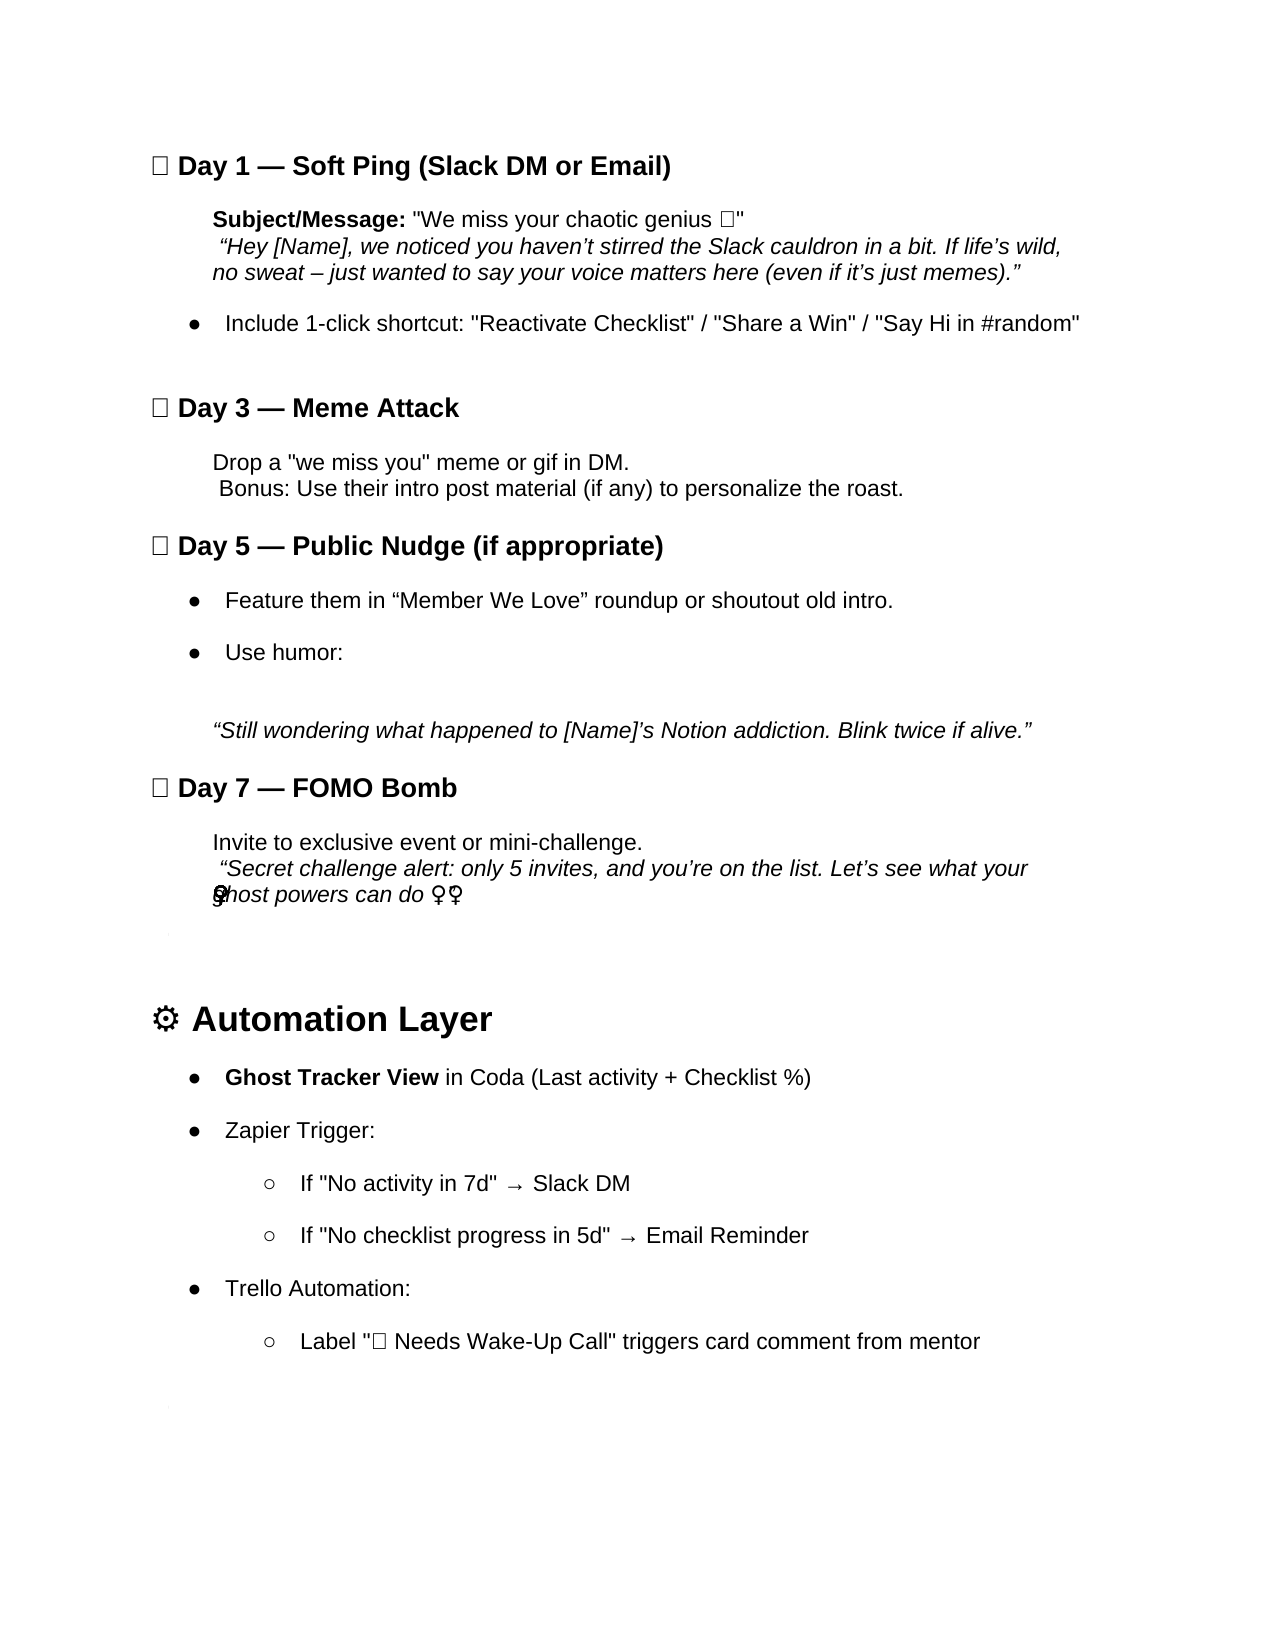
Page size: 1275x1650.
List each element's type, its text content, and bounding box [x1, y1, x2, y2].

subtitle ⚙️ Automation Layer [150, 998, 1125, 1039]
list Zapier Trigger: [187, 1117, 1125, 1170]
subtitle 🔹 Day 1 — Soft Ping (Slack DM or Email) [150, 150, 1125, 181]
list Feature them in “Member We Love” roundup or shoutout old intro. [187, 587, 1125, 639]
list Ghost Tracker View in Coda (Last activity + Checklist %) [187, 1064, 1125, 1117]
list Use humor: [187, 639, 1125, 692]
text Subject/Message: "We miss your chaotic genius 🫠" “Hey [Name], we noticed you haven’t stirred the Slack cauldron in a bit. If life’s wild, no sweat – just wanted to say your voice matters here (even if it’s just memes).” [212, 206, 1062, 285]
list If "No activity in 7d" → Slack DM [262, 1170, 1125, 1222]
subtitle 🔹 Day 3 — Meme Attack [150, 392, 1125, 423]
subtitle 🔹 Day 5 — Public Nudge (if appropriate) [150, 530, 1125, 562]
list Label "👻 Needs Wake-Up Call" triggers card comment from mentor [262, 1328, 1125, 1381]
list Trello Automation: [187, 1275, 1125, 1328]
text “Still wondering what happened to [Name]’s Notion addiction. Blink twice if alive.” [212, 717, 1062, 743]
list If "No checklist progress in 5d" → Email Reminder [262, 1222, 1125, 1275]
text Drop a "we miss you" meme or gif in DM. Bonus: Use their intro post material (if any) to personalize the roast. [212, 448, 1062, 501]
text Invite to exclusive event or mini-challenge. “Secret challenge alert: only 5 invites, and you’re on the list. Let’s see what your ghost powers can do 🧙‍♀️” [212, 829, 1062, 908]
subtitle 🔹 Day 7 — FOMO Bomb [150, 772, 1125, 804]
list Include 1-click shortcut: "Reactivate Checklist" / "Share a Win" / "Say Hi in #random" [187, 310, 1125, 363]
